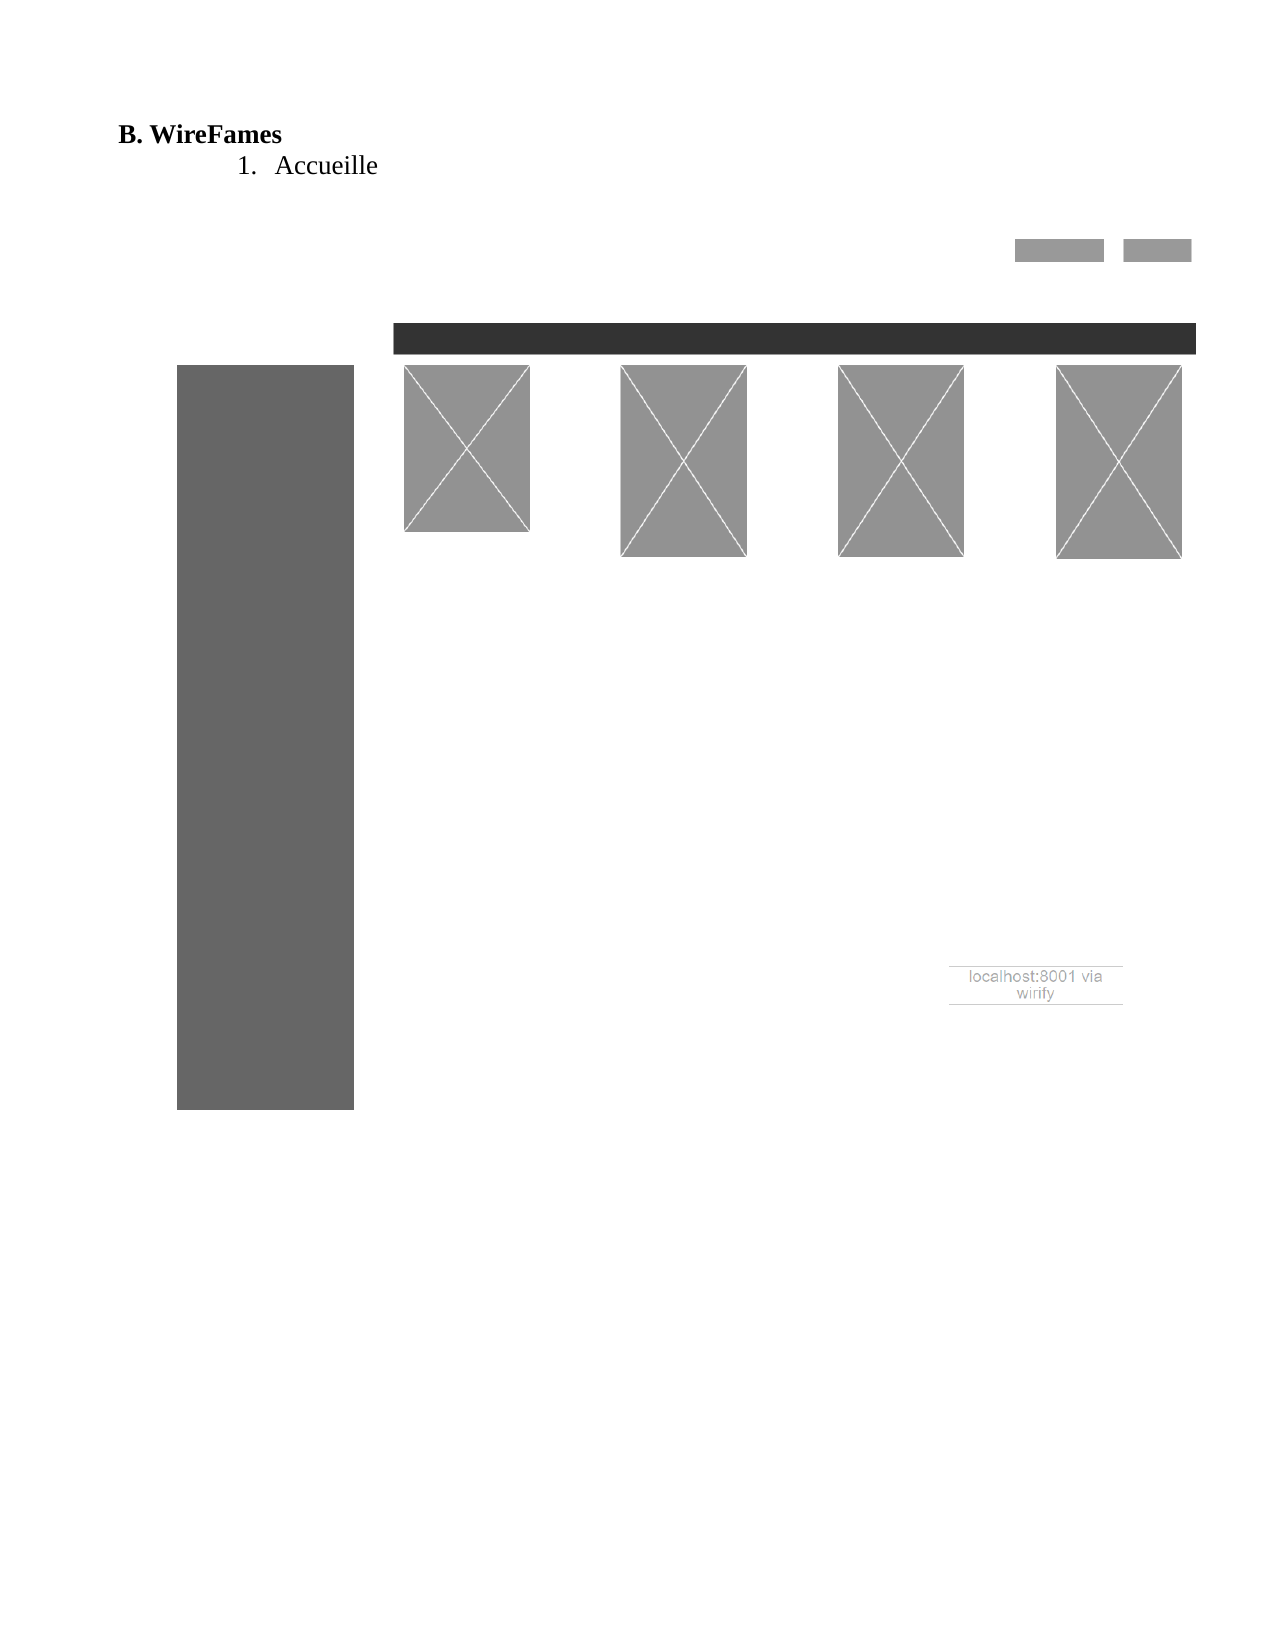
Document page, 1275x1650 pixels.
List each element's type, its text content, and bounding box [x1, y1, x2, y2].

list Accueille [237, 149, 1157, 180]
picture [166, 195, 1206, 1110]
text B. WireFames [118, 118, 1157, 149]
